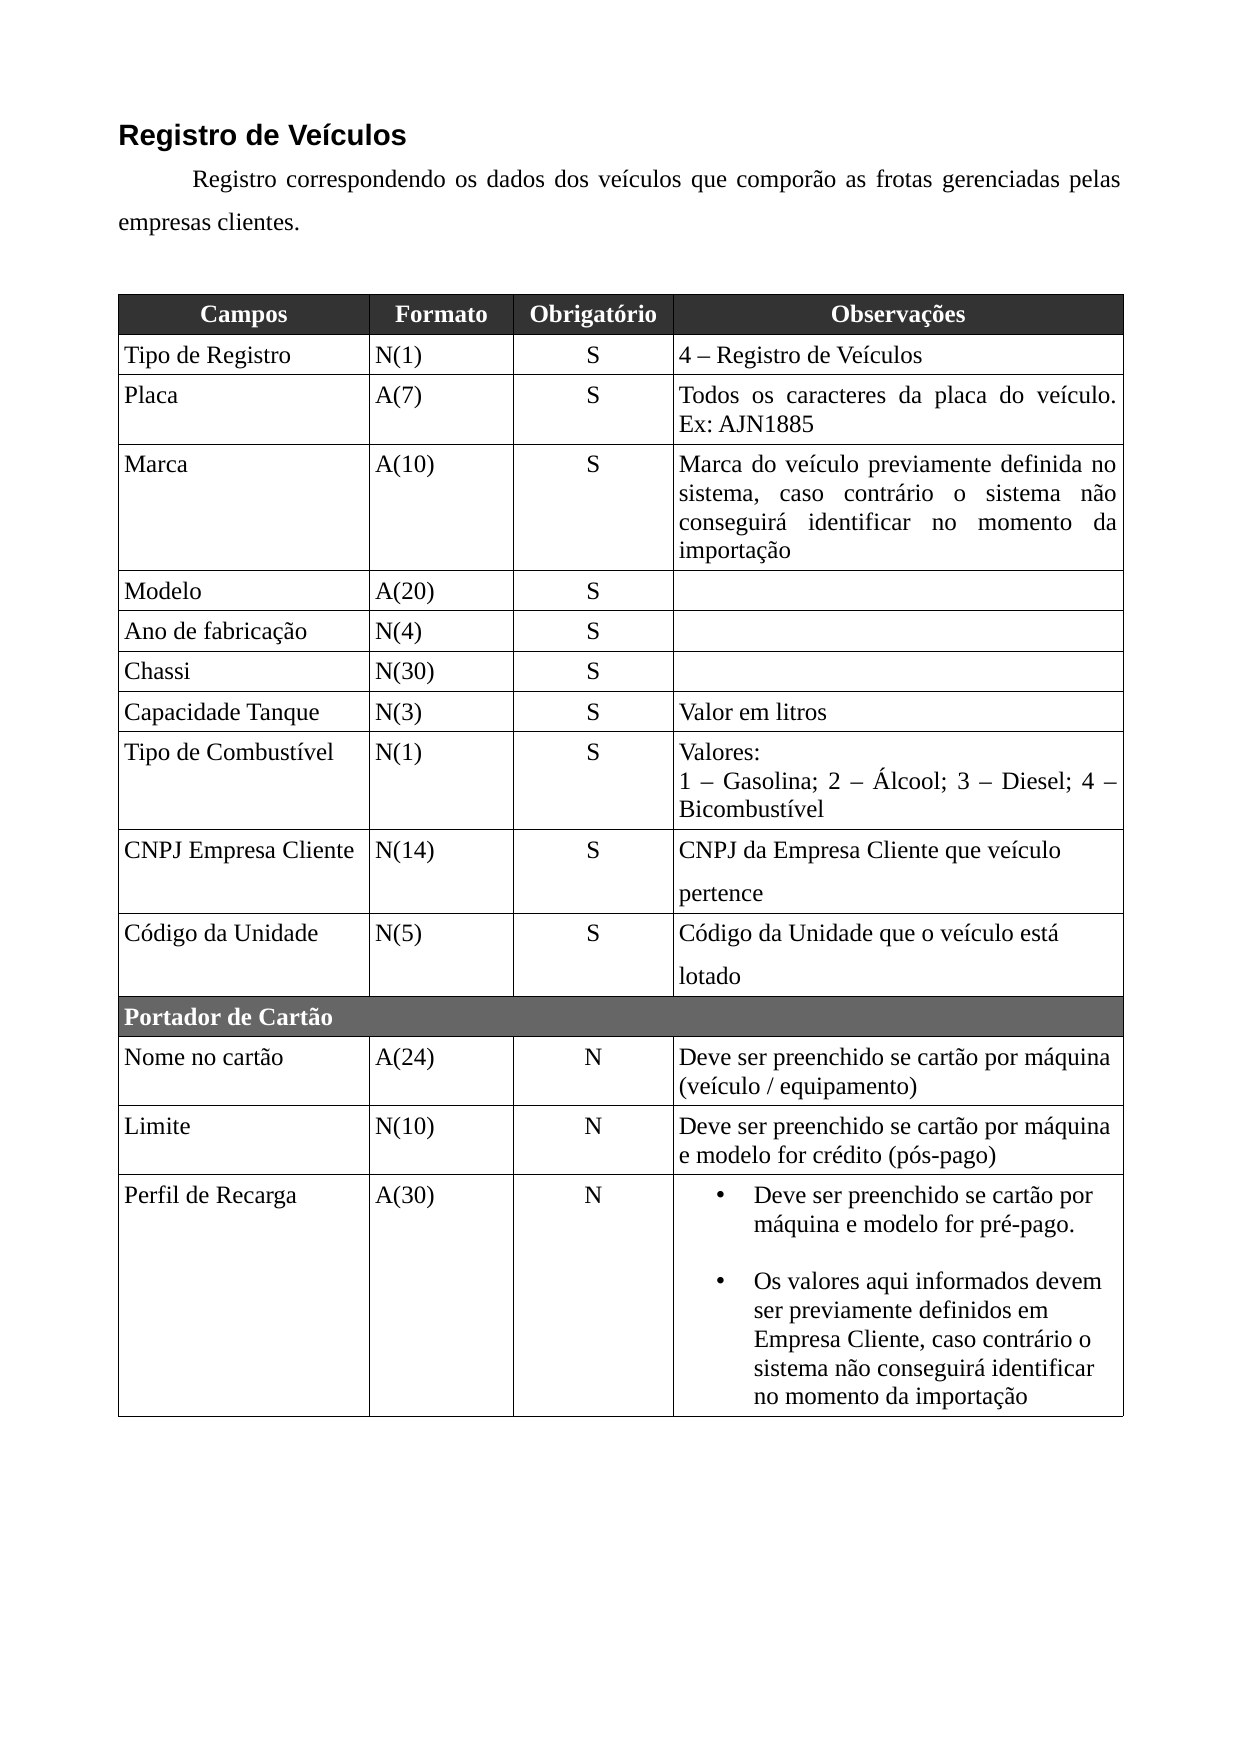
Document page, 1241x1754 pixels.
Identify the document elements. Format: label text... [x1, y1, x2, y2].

table_cell S [514, 732, 673, 829]
table_cell N [514, 1037, 673, 1105]
table_cell Deve ser preenchido se cartão por máquina (veículo / equipamento) [674, 1037, 1123, 1105]
subtitle Registro de Veículos [118, 118, 1122, 152]
table_cell A(7) [370, 375, 513, 443]
table_header Campos [119, 295, 369, 334]
table_cell Perfil de Recarga [119, 1175, 369, 1416]
table_cell N(10) [370, 1106, 513, 1174]
table_cell Placa [119, 375, 369, 443]
table_cell N(4) [370, 611, 513, 651]
table_cell S [514, 652, 673, 691]
table_cell Limite [119, 1106, 369, 1174]
table_cell A(24) [370, 1037, 513, 1105]
table_cell A(30) [370, 1175, 513, 1416]
table_cell N(3) [370, 692, 513, 731]
table_cell A(20) [370, 571, 513, 610]
table_cell Tipo de Registro [119, 335, 369, 374]
table_cell Modelo [119, 571, 369, 610]
table_cell [674, 571, 1123, 610]
table_cell N(30) [370, 652, 513, 691]
table_cell Todos os caracteres da placa do veículo. Ex: AJN1885 [674, 375, 1123, 443]
table_cell S [514, 830, 673, 912]
table_cell Portador de Cartão [119, 997, 1123, 1036]
table_cell S [514, 692, 673, 731]
text Registro correspondendo os dados dos veículos que comporão as frotas gerenciadas pelas empresas clientes. [118, 164, 1122, 236]
table_cell Valor em litros [674, 692, 1123, 731]
table_cell N [514, 1175, 673, 1416]
table_cell S [514, 335, 673, 374]
table_cell N [514, 1106, 673, 1174]
table_cell Capacidade Tanque [119, 692, 369, 731]
table_cell CNPJ da Empresa Cliente que veículo pertence [674, 830, 1123, 912]
table_header Obrigatório [514, 295, 673, 334]
table_cell Marca do veículo previamente definida no sistema, caso contrário o sistema não conseguirá identificar no momento da importação [674, 445, 1123, 570]
table_cell [674, 611, 1123, 651]
table_cell Chassi [119, 652, 369, 691]
table_cell N(1) [370, 335, 513, 374]
table_cell Deve ser preenchido se cartão por máquina e modelo for crédito (pós-pago) [674, 1106, 1123, 1174]
table_cell S [514, 445, 673, 570]
table_cell Tipo de Combustível [119, 732, 369, 829]
table_cell Marca [119, 445, 369, 570]
table_cell 4 – Registro de Veículos [674, 335, 1123, 374]
table_cell N(14) [370, 830, 513, 912]
table_cell CNPJ Empresa Cliente [119, 830, 369, 912]
table_cell N(5) [370, 914, 513, 996]
table_cell Ano de fabricação [119, 611, 369, 651]
table_cell S [514, 375, 673, 443]
table_cell Deve ser preenchido se cartão por máquina e modelo for pré-pago. Os valores aqui informados devem ser previamente definidos em Empresa Cliente, caso contrário o sistema não conseguirá identificar no momento da importação [674, 1175, 1123, 1416]
table_cell Valores: 1 – Gasolina; 2 – Álcool; 3 – Diesel; 4 – Bicombustível [674, 732, 1123, 829]
table_cell [674, 652, 1123, 691]
table_cell N(1) [370, 732, 513, 829]
table_cell S [514, 914, 673, 996]
table_cell A(10) [370, 445, 513, 570]
table_header Formato [370, 295, 513, 334]
table_cell Código da Unidade [119, 914, 369, 996]
table_cell Nome no cartão [119, 1037, 369, 1105]
table_cell Código da Unidade que o veículo está lotado [674, 914, 1123, 996]
table_cell S [514, 571, 673, 610]
table_cell S [514, 611, 673, 651]
table_header Observações [674, 295, 1123, 334]
